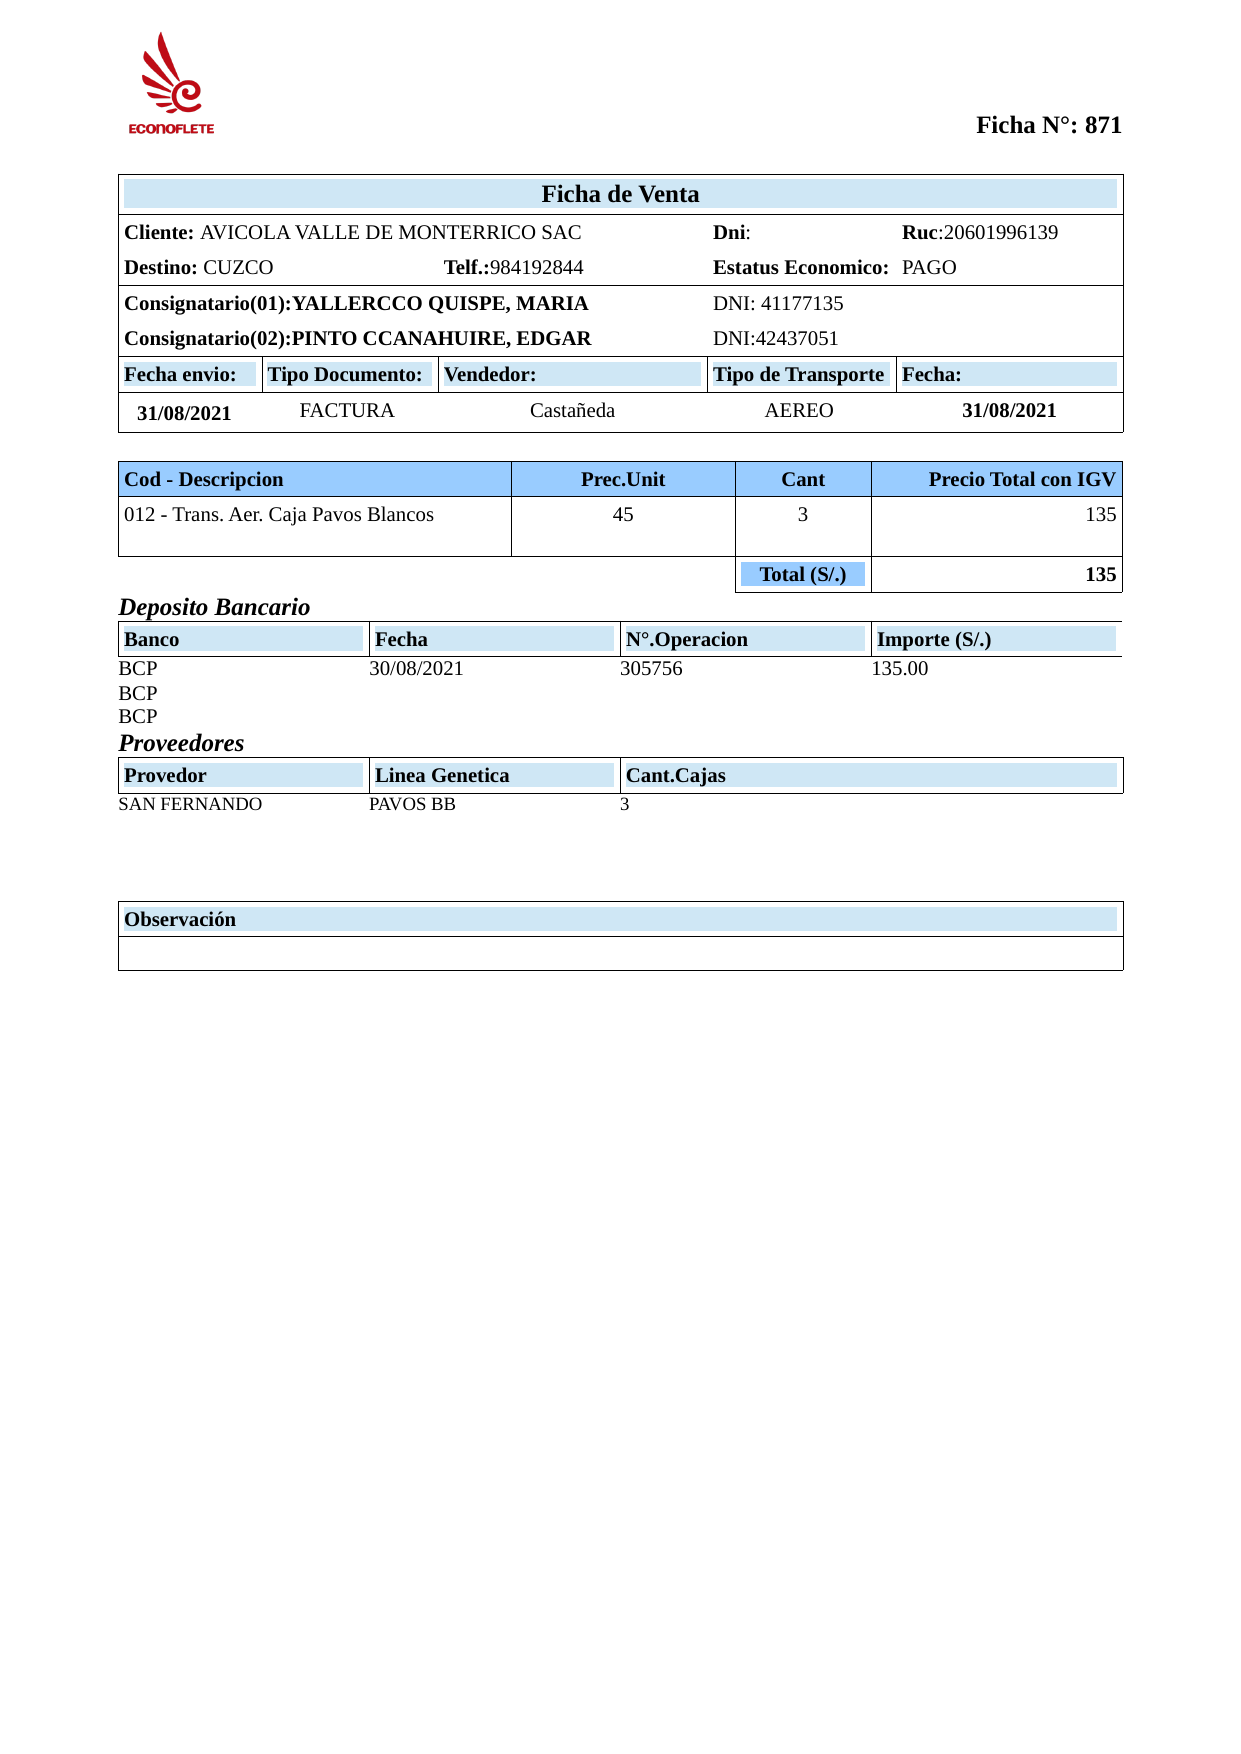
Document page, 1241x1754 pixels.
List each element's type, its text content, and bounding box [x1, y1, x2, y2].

text Proveedores [118, 728, 1122, 757]
table_cell [118, 858, 369, 879]
table_cell [620, 680, 871, 704]
table_cell [871, 680, 1122, 704]
table_cell [118, 879, 369, 901]
table_cell DNI: 41177135 [707, 286, 1123, 321]
table_cell [118, 557, 511, 592]
table_header N°.Operacion [621, 622, 871, 656]
table_header Precio Total con IGV [872, 462, 1122, 496]
table_cell FACTURA [262, 393, 438, 432]
table_cell [119, 937, 1123, 969]
table_cell 305756 [620, 657, 871, 680]
table_cell [369, 858, 620, 879]
table_cell [620, 705, 871, 728]
table_cell Telf.:984192844 [438, 249, 707, 285]
table_cell PAVOS BB [369, 794, 620, 814]
table_cell [369, 836, 620, 858]
text Deposito Bancario [118, 592, 1122, 621]
table_cell [620, 879, 1123, 901]
table_cell [511, 557, 735, 592]
table_header Cant.Cajas [621, 758, 1123, 793]
table_cell Estatus Economico: [707, 249, 896, 285]
table_cell Consignatario(01):YALLERCCO QUISPE, MARIA [119, 286, 707, 321]
table_cell [369, 680, 620, 704]
table_cell Vendedor: [439, 357, 707, 392]
table_header Fecha [370, 622, 620, 656]
table_cell BCP [118, 705, 369, 728]
table_cell AEREO [707, 393, 896, 432]
table_cell 3 [736, 497, 871, 556]
table_cell [620, 815, 1123, 836]
table_cell 135.00 [871, 657, 1122, 680]
table_cell Fecha: [897, 357, 1123, 392]
table_header Importe (S/.) [872, 622, 1122, 656]
table_cell 135 [872, 557, 1122, 592]
table_cell [118, 836, 369, 858]
table_cell BCP [118, 657, 369, 680]
table_cell 31/08/2021 [119, 393, 262, 432]
table_header Provedor [119, 758, 369, 793]
table_cell 31/08/2021 [896, 393, 1123, 432]
table_header Prec.Unit [512, 462, 735, 496]
table_header Linea Genetica [370, 758, 620, 793]
table_header Ficha de Venta [119, 175, 1123, 214]
table_cell DNI:42437051 [707, 321, 1123, 356]
table_cell PAGO [896, 249, 1123, 285]
table_cell Castañeda [438, 393, 707, 432]
table_cell Ruc:20601996139 [896, 215, 1123, 249]
table_cell Destino: CUZCO [119, 249, 438, 285]
table_cell [620, 858, 1123, 879]
table_cell [369, 705, 620, 728]
picture [118, 31, 225, 134]
table_cell SAN FERNANDO [118, 794, 369, 814]
table_cell Tipo de Transporte [708, 357, 896, 392]
table_cell 135 [872, 497, 1122, 556]
table_header Observación [119, 902, 1123, 936]
table_header Banco [119, 622, 369, 656]
table_cell [369, 879, 620, 901]
table_cell 012 - Trans. Aer. Caja Pavos Blancos [119, 497, 511, 556]
table_cell Consignatario(02):PINTO CCANAHUIRE, EDGAR [119, 321, 707, 356]
table_cell Tipo Documento: [263, 357, 438, 392]
table_cell Cliente: AVICOLA VALLE DE MONTERRICO SAC [119, 215, 707, 249]
table_header Cant [736, 462, 871, 496]
table_cell BCP [118, 680, 369, 704]
table_cell Dni: [707, 215, 896, 249]
table_cell Total (S/.) [736, 557, 871, 592]
table_cell [871, 705, 1122, 728]
table_cell 45 [512, 497, 735, 556]
table_cell 3 [620, 794, 1123, 814]
table_cell [620, 836, 1123, 858]
table_cell [118, 815, 369, 836]
table_cell 30/08/2021 [369, 657, 620, 680]
table_cell [369, 815, 620, 836]
table_header Cod - Descripcion [119, 462, 511, 496]
table_cell Fecha envio: [119, 357, 262, 392]
